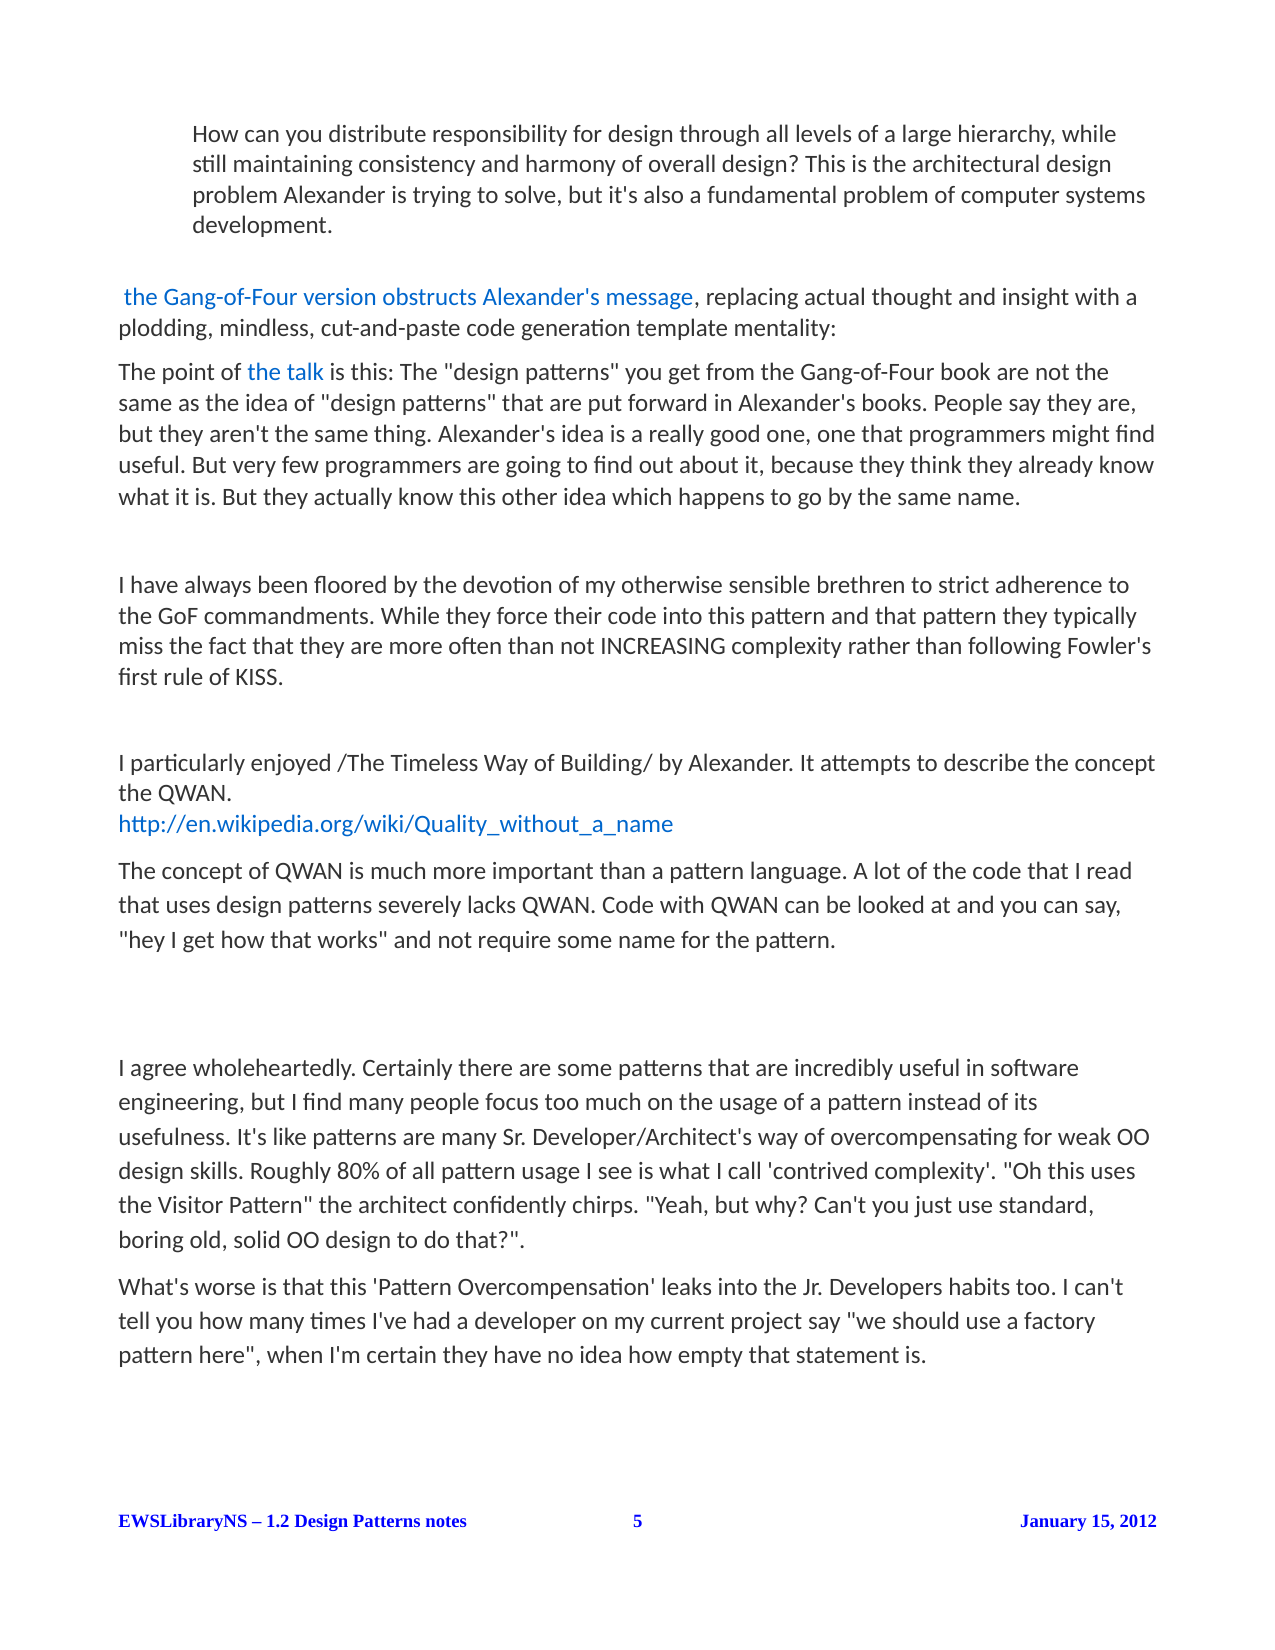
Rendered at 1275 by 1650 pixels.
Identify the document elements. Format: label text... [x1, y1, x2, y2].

text The point of the talk is this: The "design patterns" you get from the Gang-of-Four book are not the same as the idea of "design patterns" that are put forward in Alexander's books. People say they are, but they aren't the same thing. Alexander's idea is a really good one, one that programmers might find useful. But very few programmers are going to find out about it, because they think they already know what it is. But they actually know this other idea which happens to go by the same name. [118, 355, 1157, 511]
text How can you distribute responsibility for design through all levels of a large hierarchy, while still maintaining consistency and harmony of overall design? This is the architectural design problem Alexander is trying to solve, but it's also a fundamental problem of computer systems development. [192, 118, 1157, 240]
text I have always been floored by the devotion of my otherwise sensible brethren to strict adherence to the GoF commandments. While they force their code into this pattern and that pattern they typically miss the fact that they are more often than not INCREASING complexity rather than following Fowler's first rule of KISS. [118, 541, 1157, 692]
text The concept of QWAN is much more important than a pattern language. A lot of the code that I read that uses design patterns severely lacks QWAN. Code with QWAN can be looked at and you can say, "hey I get how that works" and not require some name for the pattern. [118, 851, 1157, 954]
text the Gang-of-Four version obstructs Alexander's message, replacing actual thought and insight with a plodding, mindless, cut-and-paste code generation template mentality: [118, 281, 1157, 342]
text I agree wholeheartedly. Certainly there are some patterns that are incredibly useful in software engineering, but I find many people focus too much on the usage of a pattern instead of its usefulness. It's like patterns are many Sr. Developer/Architect's way of overcompensating for weak OO design skills. Roughly 80% of all pattern usage I see is what I call 'contrived complexity'. "Oh this uses the Visitor Pattern" the architect confidently chirps. "Yeah, but why? Can't you just use standard, boring old, solid OO design to do that?". [118, 1014, 1157, 1254]
text What's worse is that this 'Pattern Overcompensation' leaks into the Jr. Developers habits too. I can't tell you how many times I've had a developer on my current project say "we should use a factory pattern here", when I'm certain they have no idea how empty that statement is. [118, 1267, 1157, 1370]
text I particularly enjoyed /The Timeless Way of Building/ by Alexander. It attempts to describe the concept the QWAN. http://en.wikipedia.org/wiki/Quality_without_a_name [118, 747, 1157, 839]
